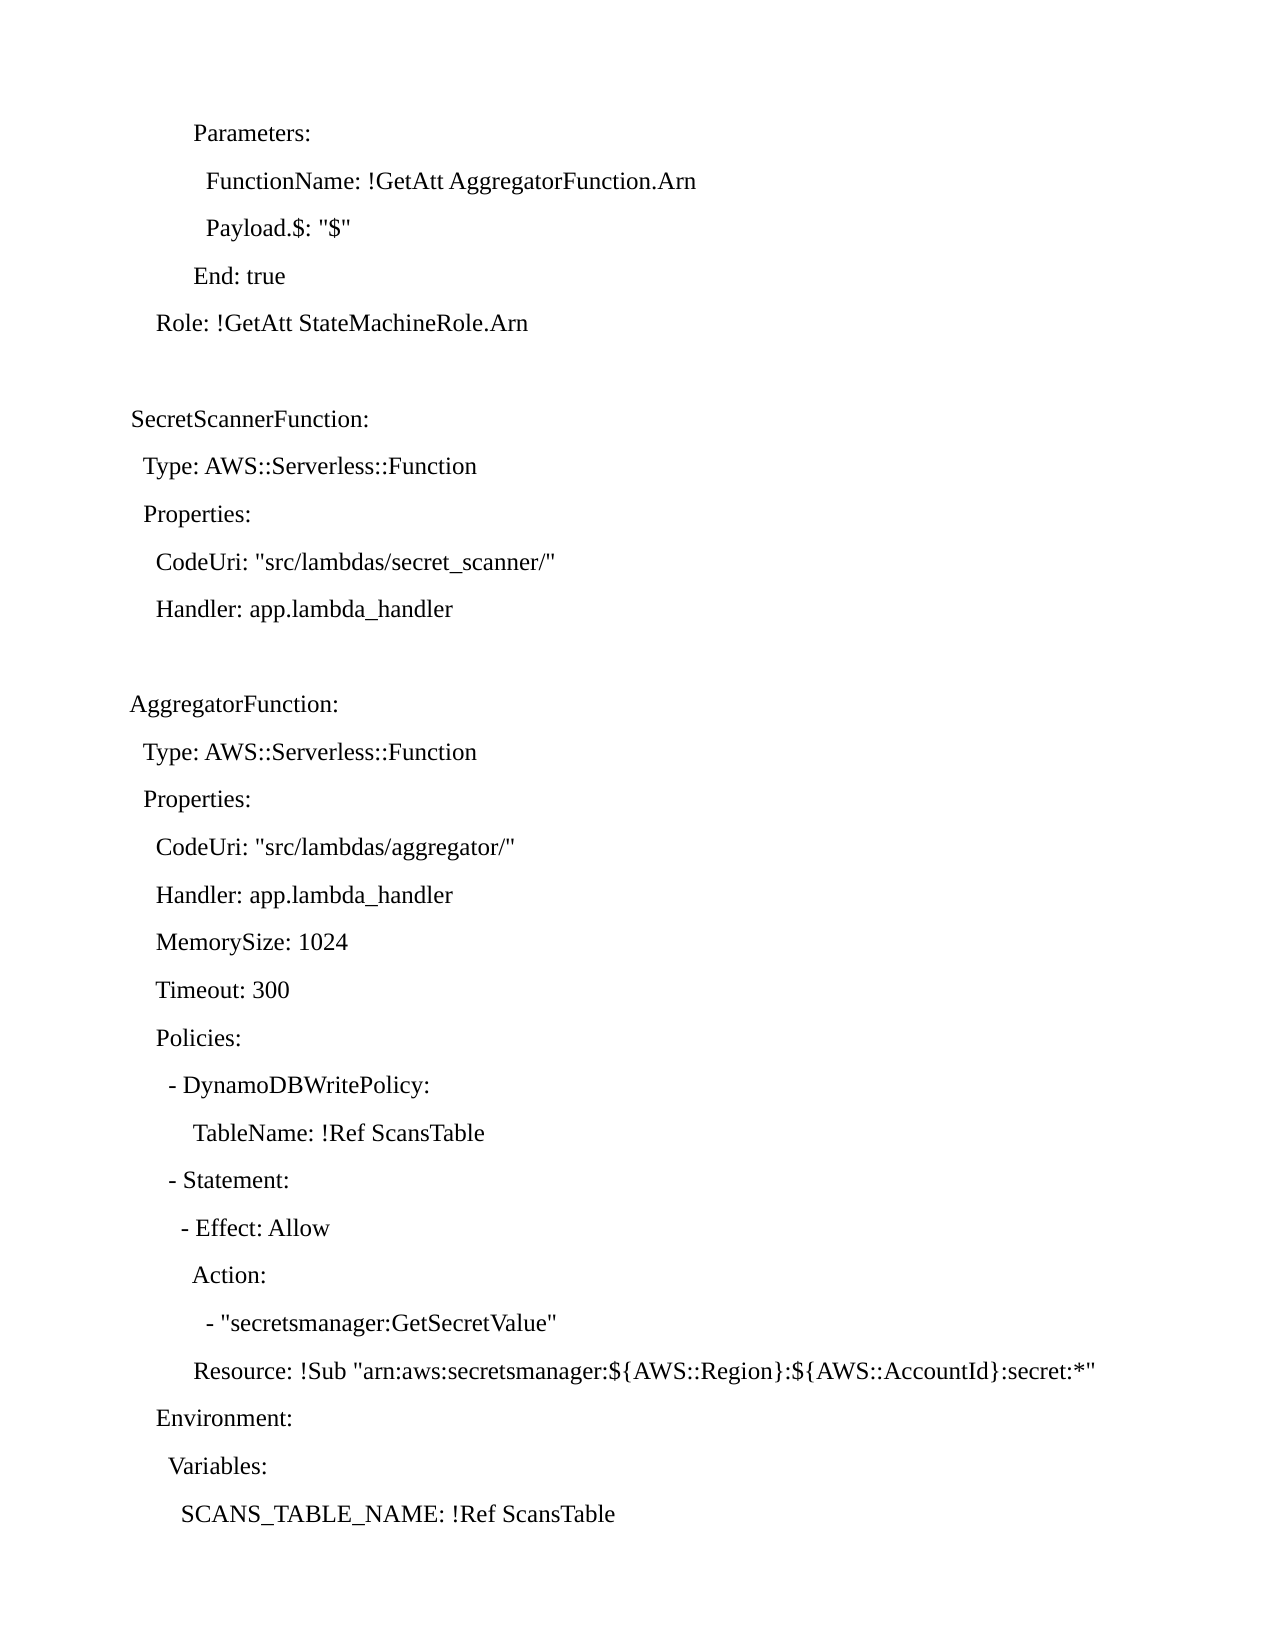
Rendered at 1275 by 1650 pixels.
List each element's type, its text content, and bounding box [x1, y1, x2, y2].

text Payload.$: "$" [118, 213, 1157, 242]
text Type: AWS::Serverless::Function [118, 737, 1157, 766]
text Properties: [118, 499, 1157, 528]
text MemorySize: 1024 [118, 927, 1157, 956]
text Environment: [118, 1403, 1157, 1432]
text Timeout: 300 [118, 975, 1157, 1004]
text SecretScannerFunction: [118, 404, 1157, 432]
text CodeUri: "src/lambdas/secret_scanner/" [118, 547, 1157, 575]
text End: true [118, 261, 1157, 290]
text - Statement: [118, 1165, 1157, 1194]
text - Effect: Allow [118, 1213, 1157, 1242]
text Parameters: [118, 118, 1157, 147]
text - "secretsmanager:GetSecretValue" [118, 1308, 1157, 1337]
text Handler: app.lambda_handler [118, 880, 1157, 908]
text Role: !GetAtt StateMachineRole.Arn [118, 308, 1157, 337]
text Properties: [118, 784, 1157, 813]
text Resource: !Sub "arn:aws:secretsmanager:${AWS::Region}:${AWS::AccountId}:secret:*" [118, 1356, 1157, 1384]
text TableName: !Ref ScansTable [118, 1118, 1157, 1147]
text - DynamoDBWritePolicy: [118, 1070, 1157, 1099]
text AggregatorFunction: [118, 689, 1157, 718]
text Variables: [118, 1451, 1157, 1480]
text SCANS_TABLE_NAME: !Ref ScansTable [118, 1499, 1157, 1527]
text CodeUri: "src/lambdas/aggregator/" [118, 832, 1157, 861]
text Policies: [118, 1023, 1157, 1051]
text Handler: app.lambda_handler [118, 594, 1157, 623]
text Action: [118, 1261, 1157, 1289]
text FunctionName: !GetAtt AggregatorFunction.Arn [118, 166, 1157, 194]
text Type: AWS::Serverless::Function [118, 451, 1157, 480]
